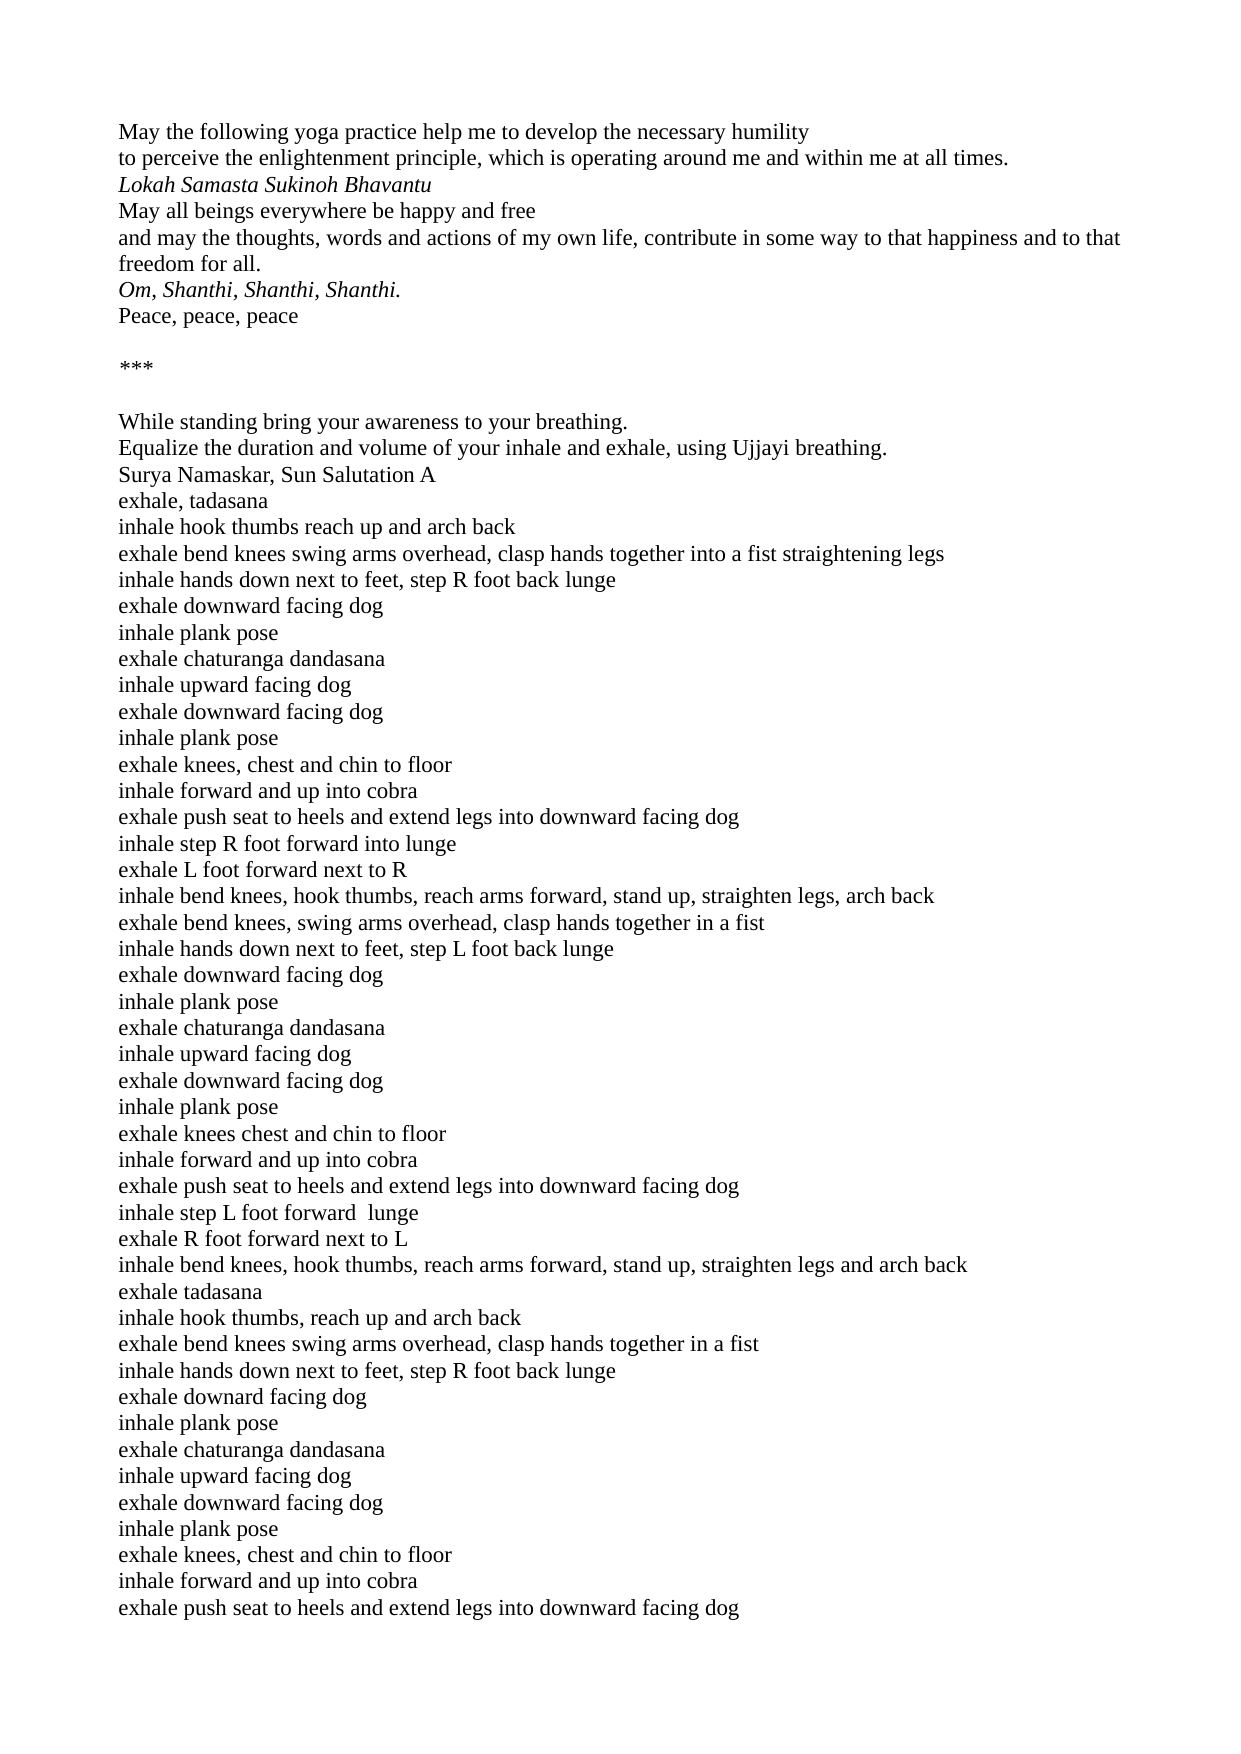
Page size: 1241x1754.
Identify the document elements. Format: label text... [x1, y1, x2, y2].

text exhale downard facing dog [118, 1383, 1122, 1409]
text exhale knees chest and chin to floor [118, 1119, 1122, 1146]
text inhale step L foot forward lunge [118, 1199, 1122, 1225]
text inhale plank pose [118, 619, 1122, 645]
text exhale knees, chest and chin to floor [118, 751, 1122, 777]
text exhale downward facing dog [118, 698, 1122, 724]
text exhale knees, chest and chin to floor [118, 1541, 1122, 1568]
text inhale forward and up into cobra [118, 1568, 1122, 1594]
text exhale tadasana [118, 1278, 1122, 1304]
text inhale plank pose [118, 1515, 1122, 1541]
text inhale hook thumbs, reach up and arch back [118, 1304, 1122, 1330]
text exhale R foot forward next to L [118, 1225, 1122, 1251]
text to perceive the enlightenment principle, which is operating around me and within me at all times. [118, 144, 1122, 171]
text inhale upward facing dog [118, 1462, 1122, 1488]
text exhale bend knees swing arms overhead, clasp hands together into a fist straightening legs [118, 540, 1122, 566]
text exhale, tadasana [118, 487, 1122, 513]
text inhale bend knees, hook thumbs, reach arms forward, stand up, straighten legs and arch back [118, 1251, 1122, 1278]
text inhale forward and up into cobra [118, 777, 1122, 803]
text inhale upward facing dog [118, 672, 1122, 698]
text Surya Namaskar, Sun Salutation A [118, 461, 1122, 487]
text Equalize the duration and volume of your inhale and exhale, using Ujjayi breathing. [118, 434, 1122, 461]
text inhale hands down next to feet, step R foot back lunge [118, 566, 1122, 592]
text exhale push seat to heels and extend legs into downward facing dog [118, 803, 1122, 830]
text exhale chaturanga dandasana [118, 1436, 1122, 1462]
text inhale forward and up into cobra [118, 1146, 1122, 1172]
text inhale plank pose [118, 1409, 1122, 1436]
text inhale step R foot forward into lunge [118, 830, 1122, 856]
text Lokah Samasta Sukinoh Bhavantu [118, 171, 1122, 197]
text inhale upward facing dog [118, 1041, 1122, 1067]
text exhale downward facing dog [118, 1488, 1122, 1515]
text inhale plank pose [118, 724, 1122, 751]
text exhale bend knees, swing arms overhead, clasp hands together in a fist [118, 909, 1122, 935]
text inhale plank pose [118, 988, 1122, 1014]
text exhale push seat to heels and extend legs into downward facing dog [118, 1594, 1122, 1620]
text inhale bend knees, hook thumbs, reach arms forward, stand up, straighten legs, arch back [118, 882, 1122, 909]
text exhale L foot forward next to R [118, 856, 1122, 882]
text *** [118, 355, 1122, 382]
text exhale chaturanga dandasana [118, 645, 1122, 672]
text Peace, peace, peace [118, 303, 1122, 329]
text inhale plank pose [118, 1093, 1122, 1119]
text exhale push seat to heels and extend legs into downward facing dog [118, 1172, 1122, 1199]
text inhale hands down next to feet, step R foot back lunge [118, 1357, 1122, 1383]
text exhale downward facing dog [118, 1067, 1122, 1093]
text exhale bend knees swing arms overhead, clasp hands together in a fist [118, 1330, 1122, 1357]
text May all beings everywhere be happy and free [118, 197, 1122, 223]
text While standing bring your awareness to your breathing. [118, 408, 1122, 434]
text exhale downward facing dog [118, 592, 1122, 619]
text inhale hands down next to feet, step L foot back lunge [118, 935, 1122, 961]
text and may the thoughts, words and actions of my own life, contribute in some way to that happiness and to that freedom for all. [118, 223, 1122, 276]
text exhale downward facing dog [118, 961, 1122, 988]
text Om, Shanthi, Shanthi, Shanthi. [118, 276, 1122, 303]
text exhale chaturanga dandasana [118, 1014, 1122, 1041]
text inhale hook thumbs reach up and arch back [118, 513, 1122, 540]
text May the following yoga practice help me to develop the necessary humility [118, 118, 1122, 144]
